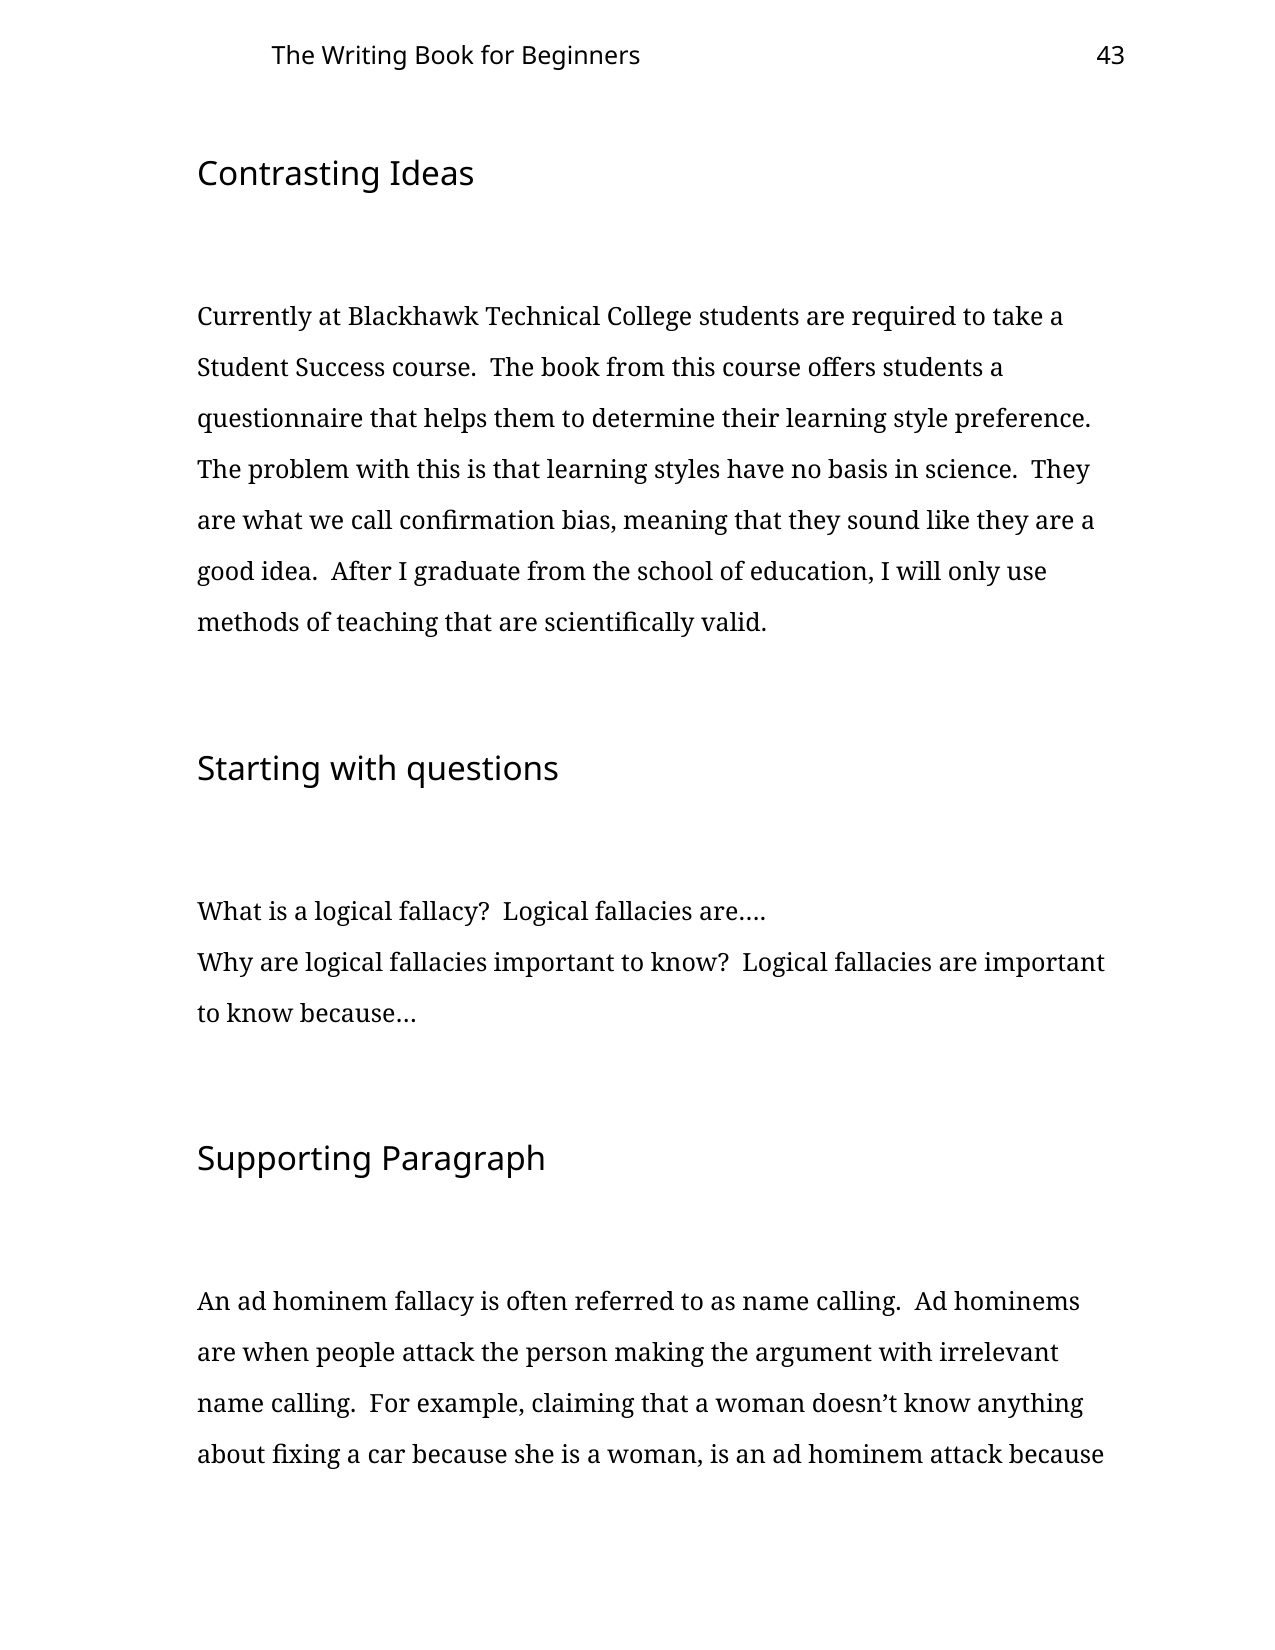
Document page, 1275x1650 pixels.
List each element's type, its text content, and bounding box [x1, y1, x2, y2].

text Currently at Blackhawk Technical College students are required to take a Student Success course. The book from this course offers students a questionnaire that helps them to determine their learning style preference. The problem with this is that learning styles have no basis in science. They are what we call confirmation bias, meaning that they sound like they are a good idea. After I graduate from the school of education, I will only use methods of teaching that are scientifically valid. [197, 299, 1125, 690]
subtitle Starting with questions [197, 744, 1125, 858]
text An ad hominem fallacy is often referred to as name calling. Ad hominems are when people attack the person making the argument with irrelevant name calling. For example, claiming that a woman doesn’t know anything about fixing a car because she is a woman, is an ad hominem attack because [197, 1284, 1125, 1471]
subtitle Supporting Paragraph [197, 1135, 1125, 1248]
text What is a logical fallacy? Logical fallacies are…. Why are logical fallacies important to know? Logical fallacies are important to know because… [197, 893, 1125, 1081]
subtitle Contrasting Ideas [197, 150, 1125, 263]
